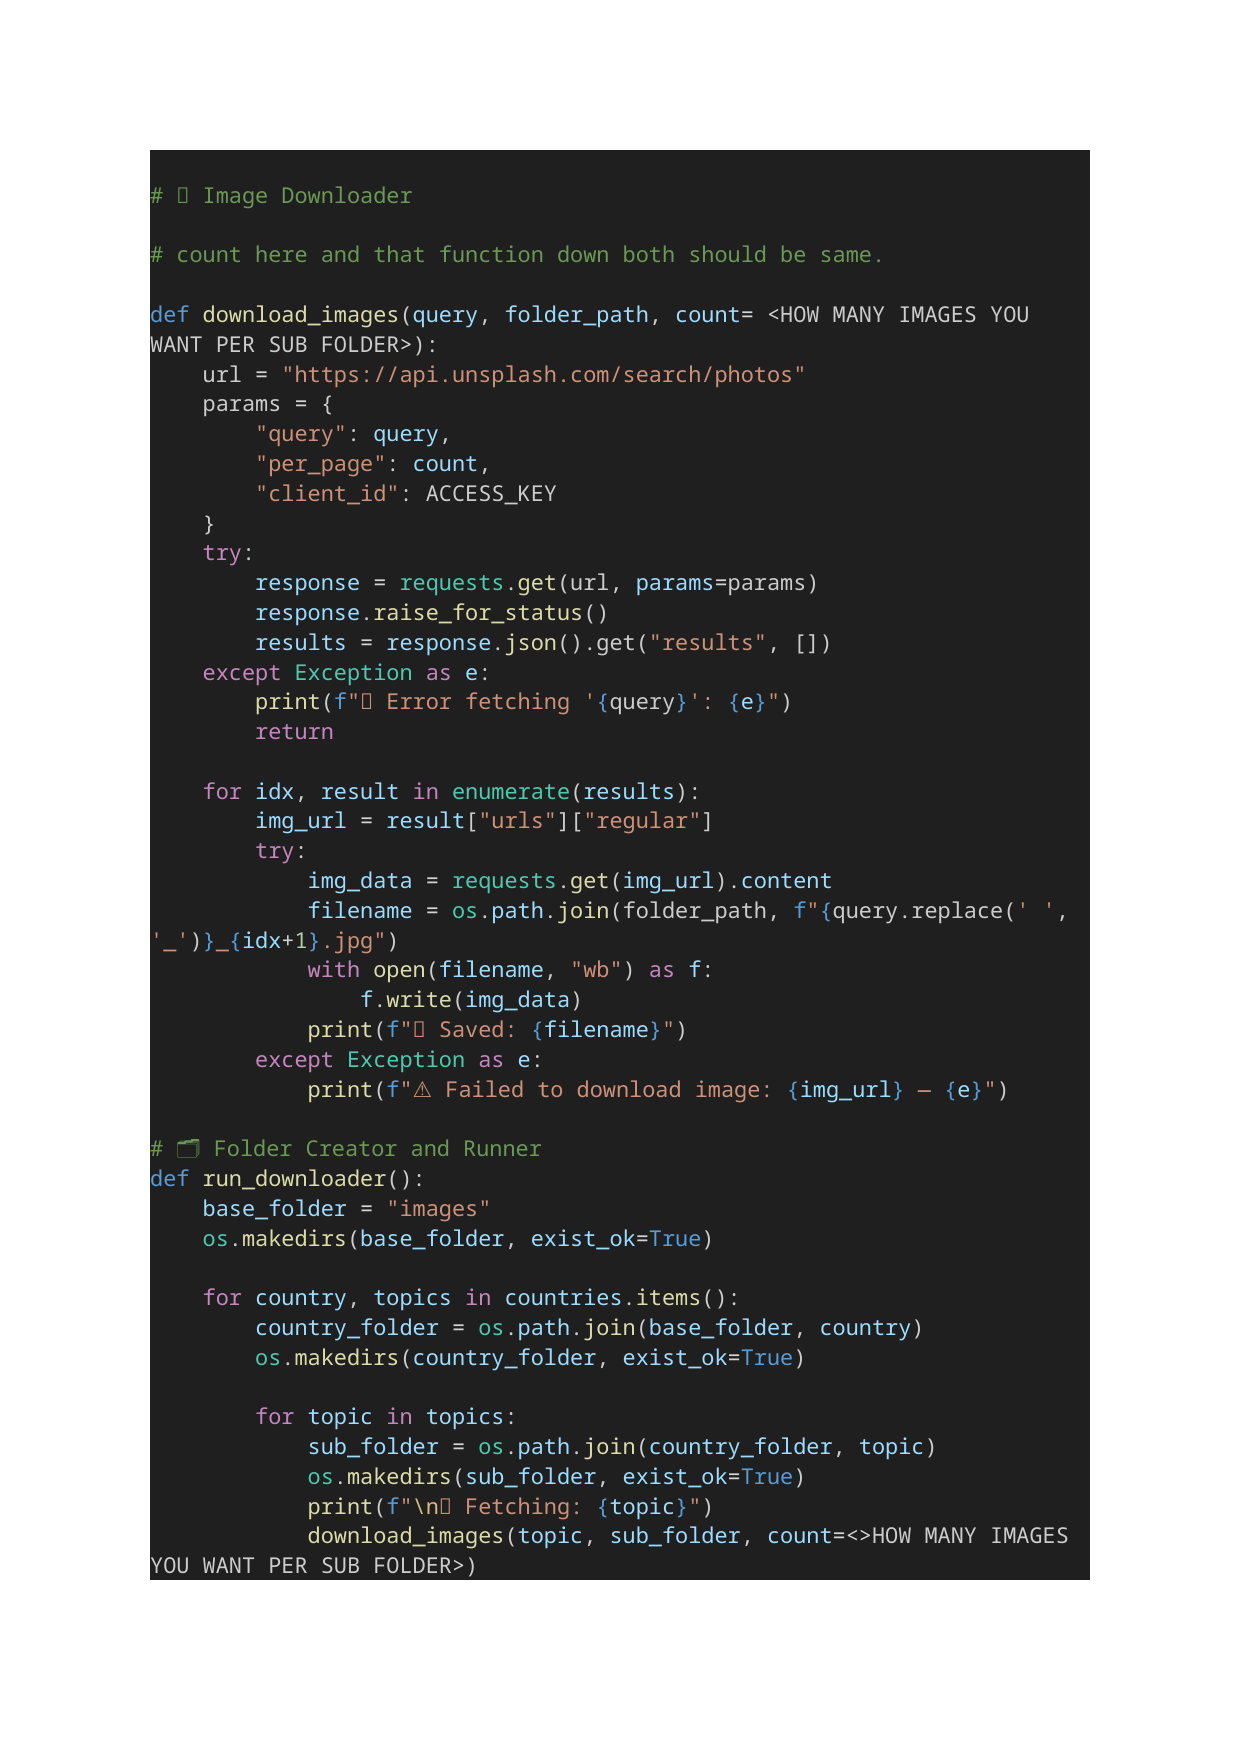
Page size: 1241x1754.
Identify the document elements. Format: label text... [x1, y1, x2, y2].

text print(f"✅ Saved: {filename}") [150, 1014, 1090, 1044]
text country_folder = os.path.join(base_folder, country) [150, 1312, 1090, 1342]
text try: [150, 835, 1090, 865]
text print(f"\n📂 Fetching: {topic}") [150, 1491, 1090, 1520]
text params = { [150, 388, 1090, 418]
text except Exception as e: [150, 1044, 1090, 1073]
text response = requests.get(url, params=params) [150, 567, 1090, 597]
text os.makedirs(sub_folder, exist_ok=True) [150, 1461, 1090, 1491]
text try: [150, 537, 1090, 567]
text os.makedirs(base_folder, exist_ok=True) [150, 1222, 1090, 1252]
text return [150, 716, 1090, 746]
text sub_folder = os.path.join(country_folder, topic) [150, 1431, 1090, 1461]
text download_images(topic, sub_folder, count=<>HOW MANY IMAGES YOU WANT PER SUB FOLDER>) [150, 1520, 1090, 1580]
text img_url = result["urls"]["regular"] [150, 805, 1090, 835]
text "per_page": count, [150, 448, 1090, 478]
text print(f"⚠️ Failed to download image: {img_url} — {e}") [150, 1073, 1090, 1103]
text url = "https://api.unsplash.com/search/photos" [150, 358, 1090, 388]
text # count here and that function down both should be same. [150, 239, 1090, 269]
text with open(filename, "wb") as f: [150, 954, 1090, 984]
text print(f"❌ Error fetching '{query}': {e}") [150, 686, 1090, 716]
text f.write(img_data) [150, 984, 1090, 1014]
text filename = os.path.join(folder_path, f"{query.replace(' ', '_')}_{idx+1}.jpg") [150, 895, 1090, 954]
text for idx, result in enumerate(results): [150, 776, 1090, 805]
text # 🗂 Folder Creator and Runner [150, 1133, 1090, 1163]
text for topic in topics: [150, 1401, 1090, 1431]
text response.raise_for_status() [150, 597, 1090, 627]
text img_data = requests.get(img_url).content [150, 865, 1090, 895]
text except Exception as e: [150, 656, 1090, 686]
text base_folder = "images" [150, 1193, 1090, 1222]
text "query": query, [150, 418, 1090, 448]
text } [150, 507, 1090, 537]
text "client_id": ACCESS_KEY [150, 478, 1090, 507]
text # 🔧 Image Downloader [150, 180, 1090, 209]
text def run_downloader(): [150, 1163, 1090, 1193]
text def download_images(query, folder_path, count= <HOW MANY IMAGES YOU WANT PER SUB FOLDER>): [150, 299, 1090, 358]
text for country, topics in countries.items(): [150, 1282, 1090, 1312]
text results = response.json().get("results", []) [150, 627, 1090, 656]
text os.makedirs(country_folder, exist_ok=True) [150, 1342, 1090, 1371]
